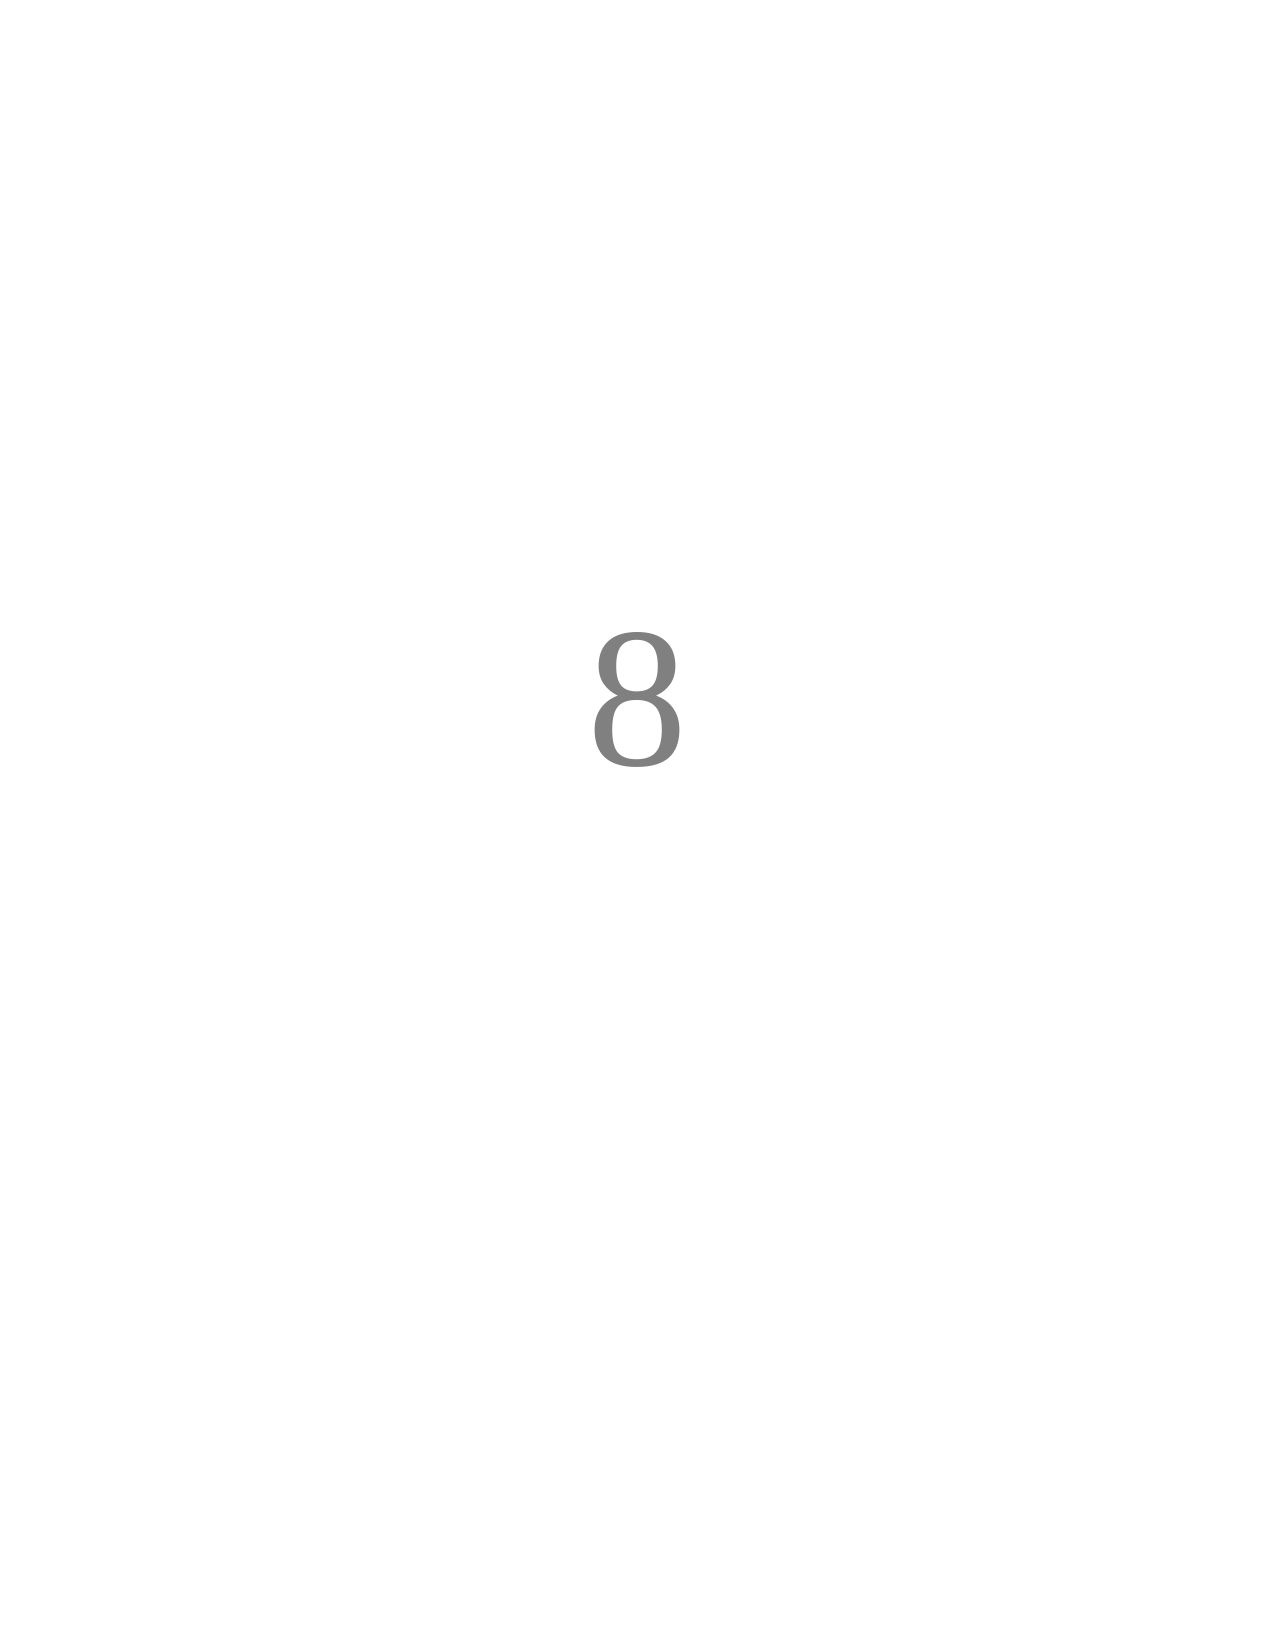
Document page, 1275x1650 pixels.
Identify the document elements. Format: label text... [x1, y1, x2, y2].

text 8 [118, 578, 1157, 808]
